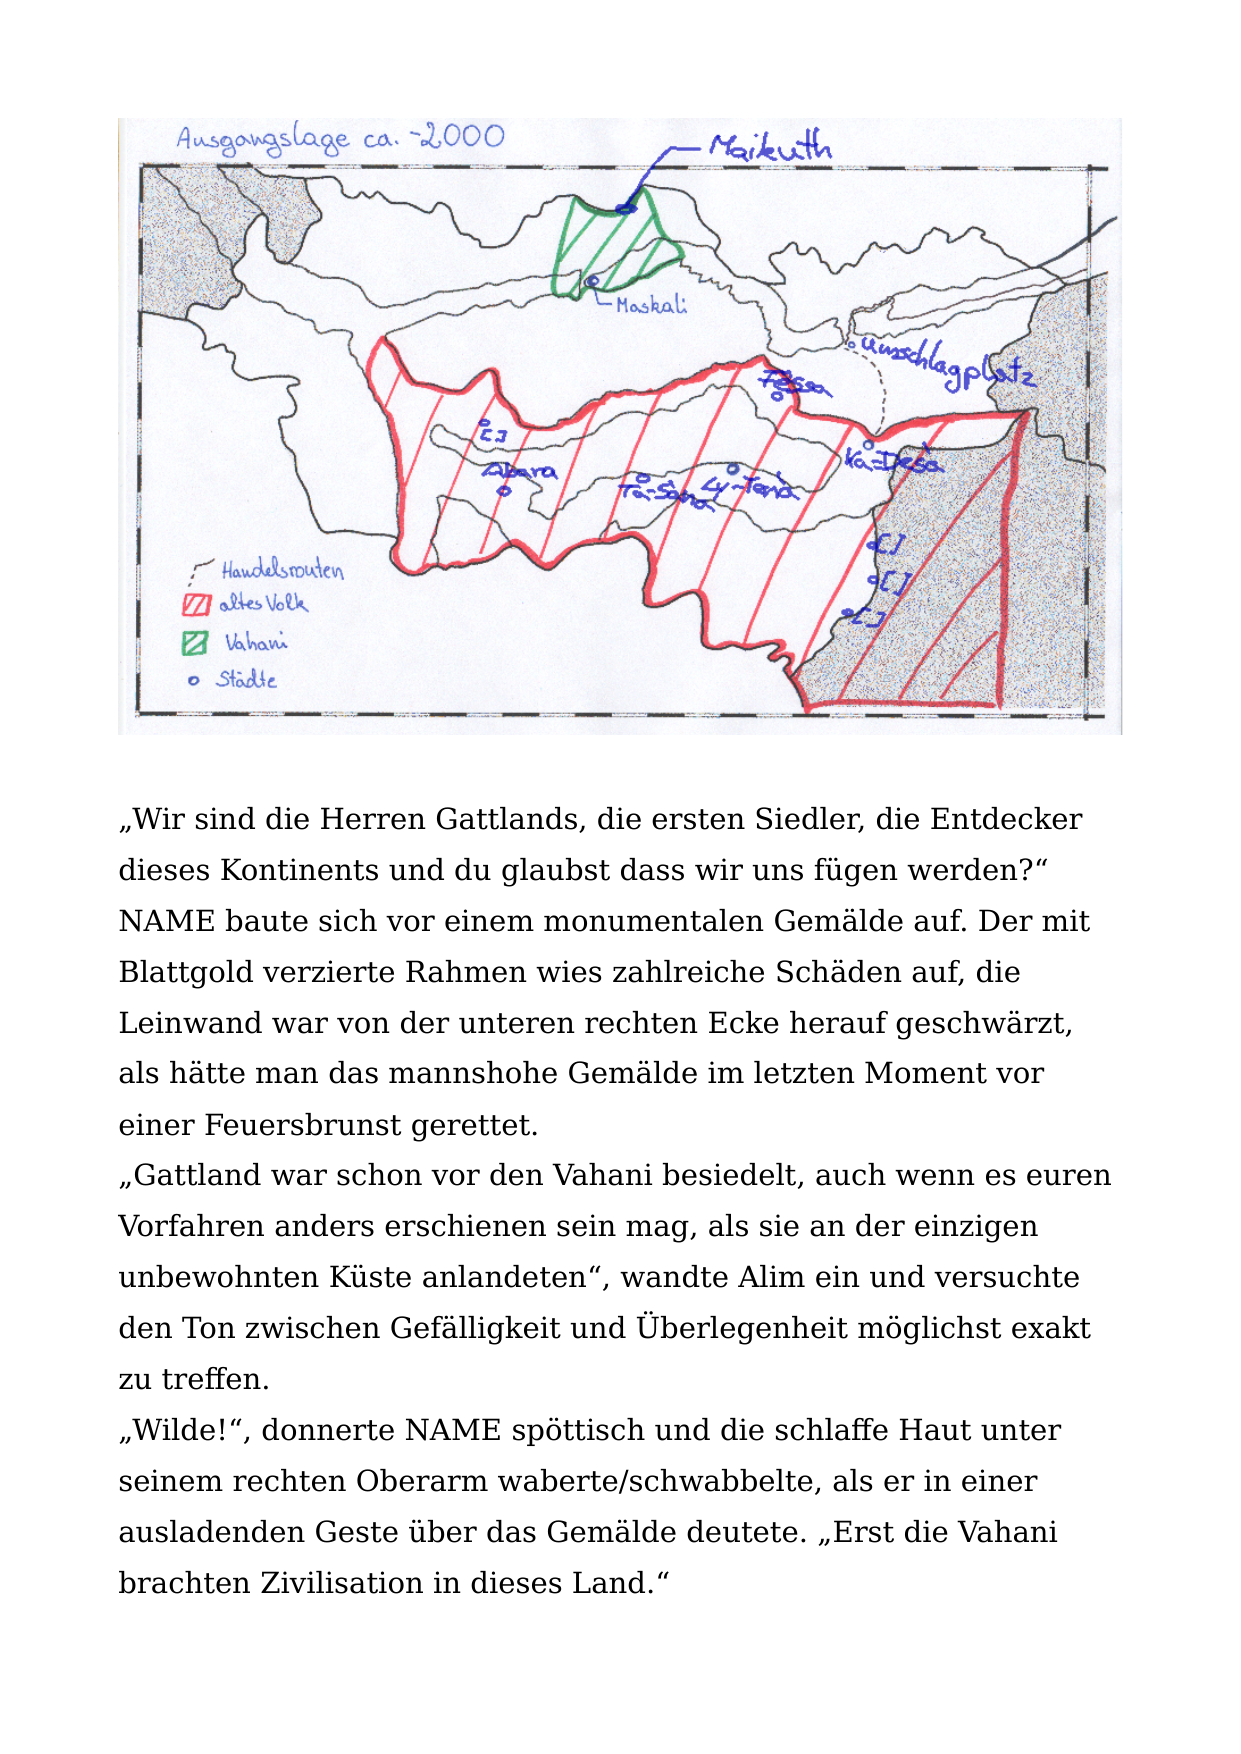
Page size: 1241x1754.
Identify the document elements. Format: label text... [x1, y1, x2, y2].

text „Wilde!“, donnerte NAME spöttisch und die schlaffe Haut unter seinem rechten Oberarm waberte/schwabbelte, als er in einer ausladenden Geste über das Gemälde deutete. „Erst die Vahani brachten Zivilisation in dieses Land.“ [118, 1413, 1122, 1600]
text „Gattland war schon vor den Vahani besiedelt, auch wenn es euren Vorfahren anders erschienen sein mag, als sie an der einzigen unbewohnten Küste anlandeten“, wandte Alim ein und versuchte den Ton zwischen Gefälligkeit und Überlegenheit möglichst exakt zu treffen. [118, 1159, 1122, 1396]
text „Wir sind die Herren Gattlands, die ersten Siedler, die Entdecker dieses Kontinents und du glaubst dass wir uns fügen werden?“ [118, 802, 1122, 887]
text NAME baute sich vor einem monumentalen Gemälde auf. Der mit Blattgold verzierte Rahmen wies zahlreiche Schäden auf, die Leinwand war von der unteren rechten Ecke herauf geschwärzt, als hätte man das mannshohe Gemälde im letzten Moment vor einer Feuersbrunst gerettet. [118, 904, 1122, 1142]
picture [118, 118, 1123, 735]
